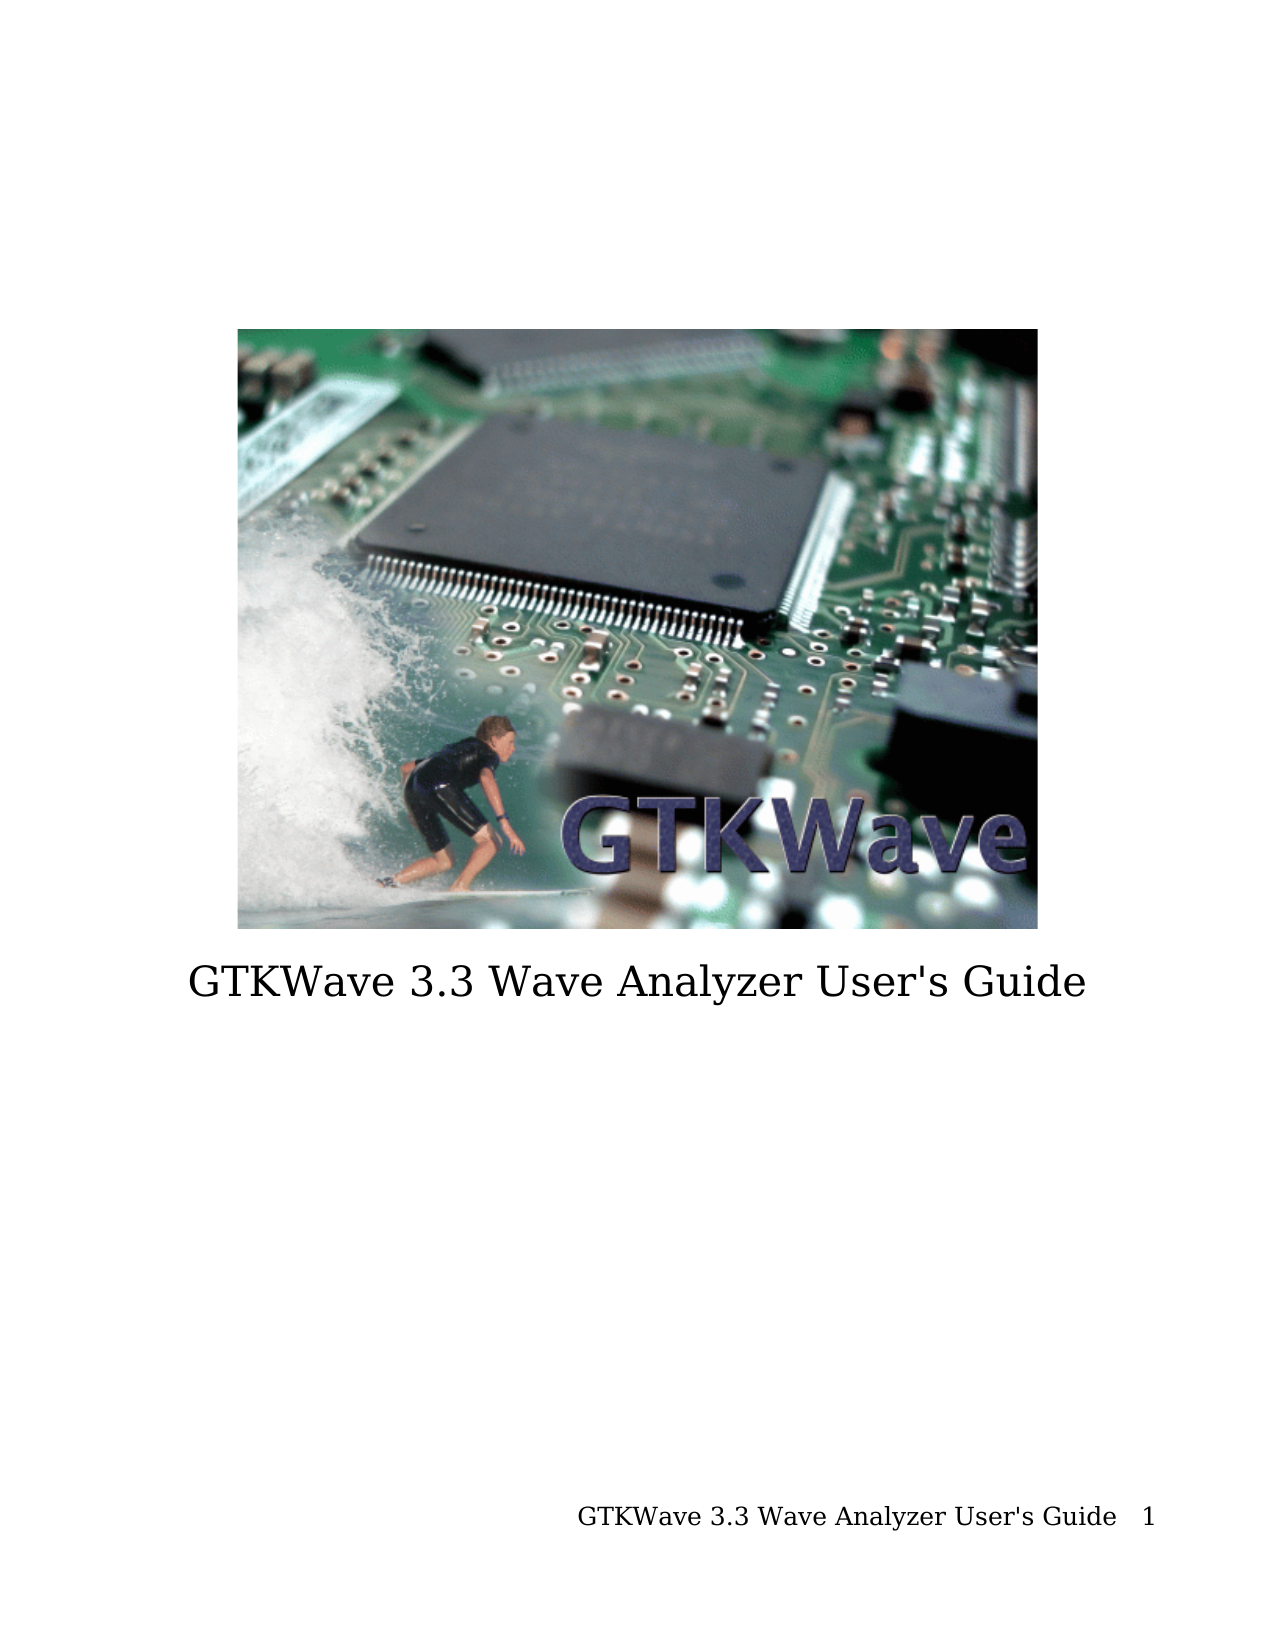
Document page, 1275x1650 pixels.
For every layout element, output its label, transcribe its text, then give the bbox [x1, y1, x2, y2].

text GTKWave 3.3 Wave Analyzer User's Guide [118, 958, 1157, 1007]
picture [237, 329, 1038, 929]
